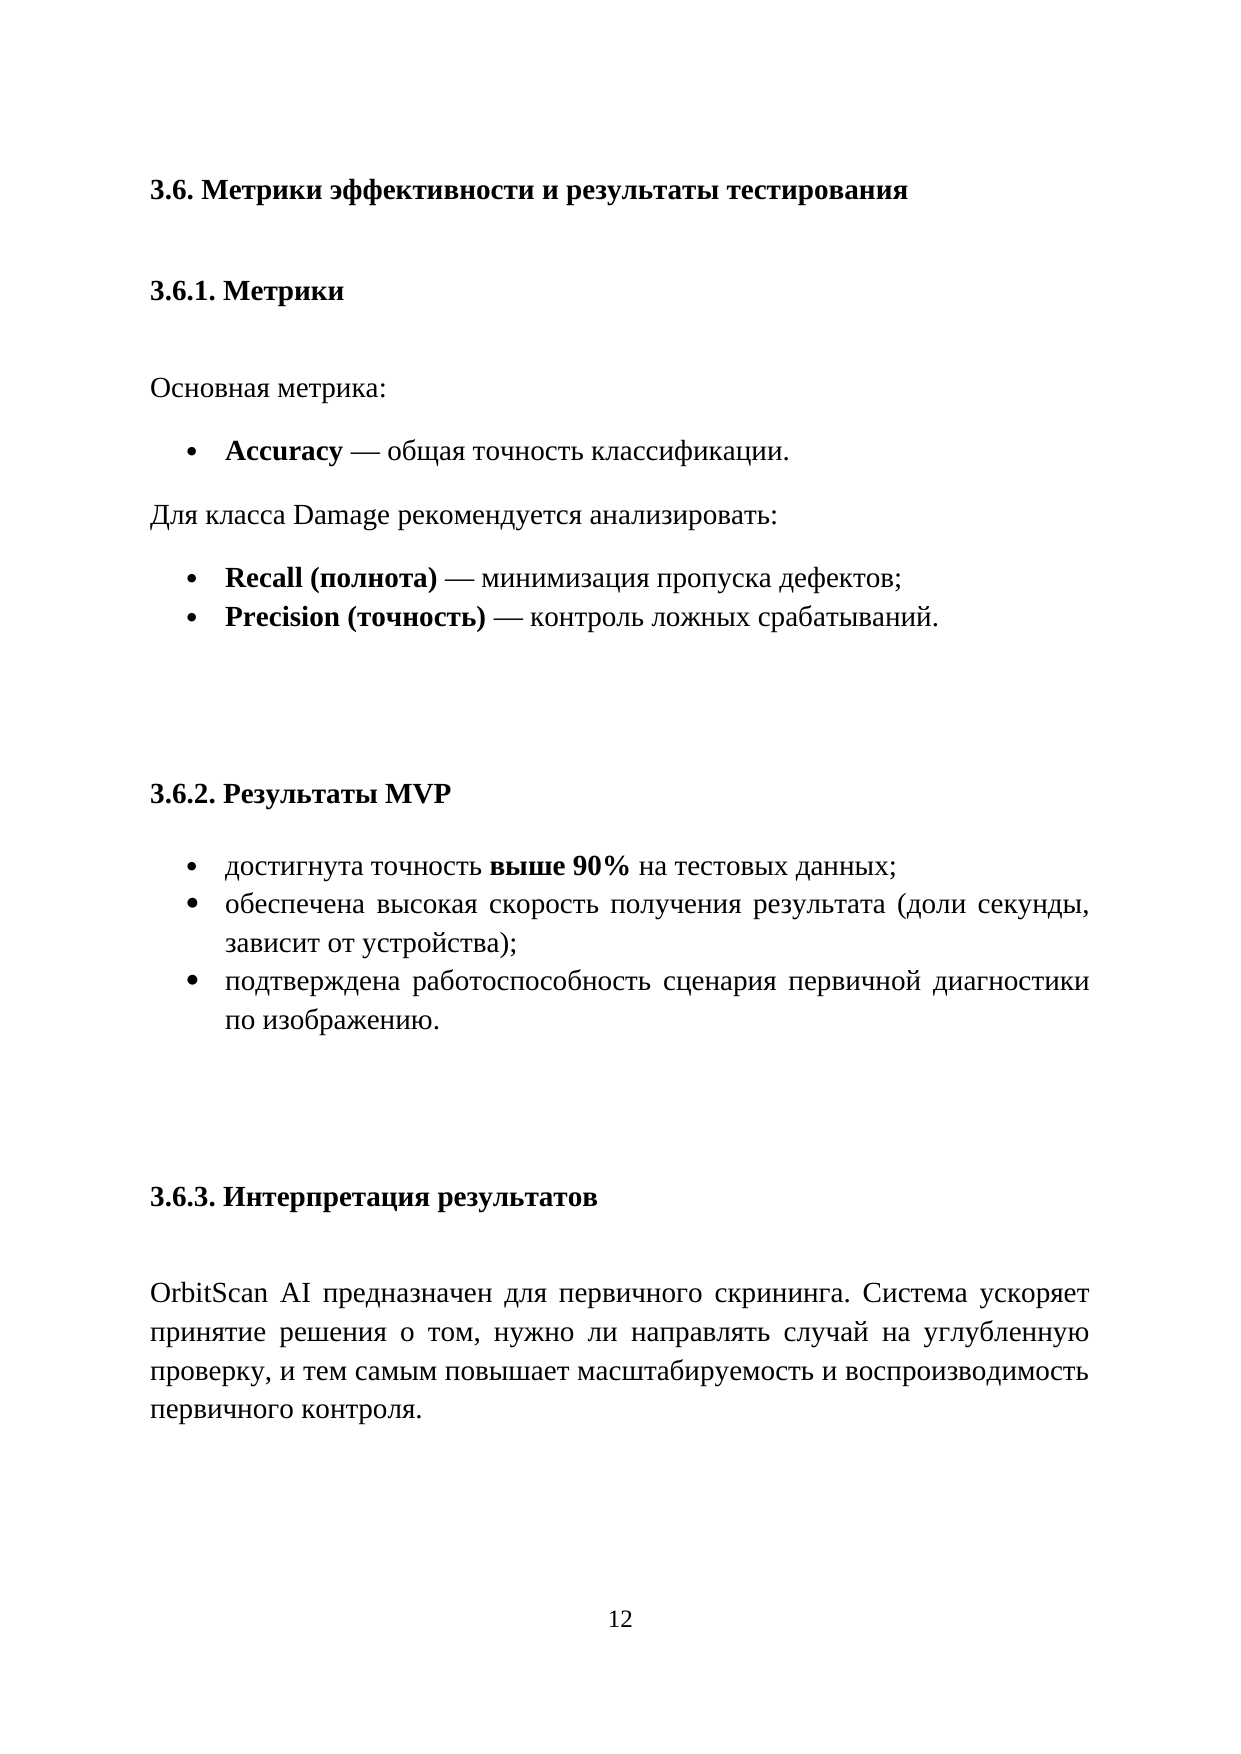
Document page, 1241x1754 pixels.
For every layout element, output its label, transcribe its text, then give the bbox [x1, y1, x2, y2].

list достигнута точность выше 90% на тестовых данных; [187, 848, 1090, 881]
subtitle 3.6.2. Результаты MVP [150, 776, 1090, 809]
list Precision (точность) — контроль ложных срабатываний. [187, 599, 1090, 633]
subtitle 3.6. Метрики эффективности и результаты тестирования [150, 172, 1090, 206]
list подтверждена работоспособность сценария первичной диагностики по изображению. [187, 963, 1090, 1036]
subtitle 3.6.1. Метрики [150, 273, 1090, 307]
list Accuracy — общая точность классификации. [187, 433, 1090, 467]
text Для класса Damage рекомендуется анализировать: [150, 497, 1090, 531]
list обеспечена высокая скорость получения результата (доли секунды, зависит от устройства); [187, 886, 1090, 958]
text Основная метрика: [150, 370, 1090, 403]
list Recall (полнота) — минимизация пропуска дефектов; [187, 561, 1090, 594]
subtitle 3.6.3. Интерпретация результатов [150, 1179, 1090, 1212]
text OrbitScan AI предназначен для первичного скрининга. Система ускоряет принятие решения о том, нужно ли направлять случай на углубленную проверку, и тем самым повышает масштабируемость и воспроизводимость первичного контроля. [150, 1276, 1090, 1425]
